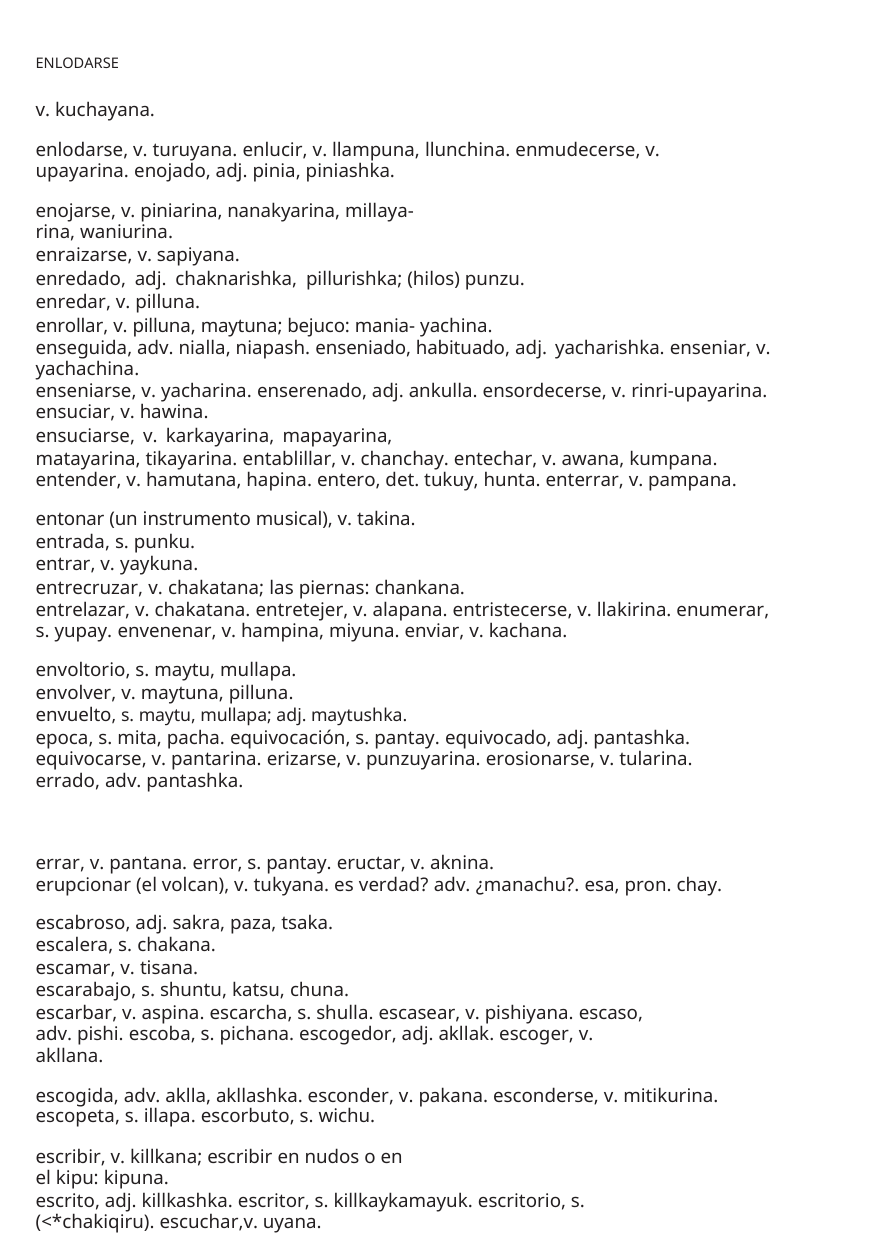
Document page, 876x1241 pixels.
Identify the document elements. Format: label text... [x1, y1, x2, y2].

text entrecruzar, v. chakatana; las piernas: chankana. [35, 575, 856, 599]
text enlodarse, v. turuyana. enlucir, v. llampuna, llunchina. enmudecerse, v. upayarina. enojado, adj. pinia, piniashka. [35, 139, 752, 183]
text escalera, s. chakana. [35, 934, 856, 956]
text enseguida, adv. nialla, niapash. enseniado, habituado, adj. yacharishka. enseniar, v. yachachina. [35, 337, 856, 380]
text escarbar, v. aspina. escarcha, s. shulla. escasear, v. pishiyana. escaso, adv. pishi. escoba, s. pichana. escogedor, adj. akllak. escoger, v. akllana. [35, 1002, 657, 1068]
text envuelto, s. maytu, mullapa; adj. maytushka. [35, 703, 856, 726]
text escogida, adv. aklla, akllashka. esconder, v. pakana. esconderse, v. mitikurina. escopeta, s. illapa. escorbuto, s. wichu. [35, 1085, 726, 1128]
text ensuciarse, v. karkayarina, mapayarina, [35, 424, 856, 447]
text entrelazar, v. chakatana. entretejer, v. alapana. entristecerse, v. llakirina. enumerar, s. yupay. envenenar, v. hampina, miyuna. enviar, v. kachana. [35, 599, 770, 643]
text enrollar, v. pilluna, maytuna; bejuco: mania- yachina. [35, 313, 856, 337]
text escribir, v. killkana; escribir en nudos o en [35, 1145, 856, 1168]
text v. kuchayana. [35, 100, 856, 121]
text enraizarse, v. sapiyana. [35, 243, 856, 266]
text epoca, s. mita, pacha. equivocación, s. pantay. equivocado, adj. pantashka. equivocarse, v. pantarina. erizarse, v. punzuyarina. erosionarse, v. tularina. errado, adv. pantashka. [35, 727, 741, 792]
text escabroso, adj. sakra, paza, tsaka. [35, 912, 856, 934]
text entrada, s. punku. [35, 530, 856, 553]
text ENLODARSE [35, 53, 856, 73]
text entonar (un instrumento musical), v. takina. [35, 508, 856, 530]
text escrito, adj. killkashka. escritor, s. killkaykamayuk. escritorio, s. (<*chakiqiru). escuchar,v. uyana. [35, 1190, 693, 1234]
text entrar, v. yaykuna. [35, 553, 856, 575]
text el kipu: kipuna. [35, 1168, 856, 1188]
text escamar, v. tisana. [35, 956, 856, 979]
text enredado, adj. chaknarishka, pillurishka; (hilos) punzu. [35, 266, 856, 290]
text enredar, v. pilluna. [35, 290, 856, 313]
text matayarina, tikayarina. entablillar, v. chanchay. entechar, v. awana, kumpana. entender, v. hamutana, hapina. entero, det. tukuy, hunta. enterrar, v. pampana. [35, 448, 762, 492]
text rina, waniurina. [35, 222, 856, 243]
text erupcionar (el volcan), v. tukyana. es verdad? adv. ¿manachu?. esa, pron. chay. [35, 874, 752, 896]
text errar, v. pantana. error, s. pantay. eructar, v. aknina. [35, 852, 617, 874]
text enseniarse, v. yacharina. enserenado, adj. ankulla. ensordecerse, v. rinri-upayarina. ensuciar, v. hawina. [35, 380, 781, 424]
text envolver, v. maytuna, pilluna. [35, 681, 856, 703]
text enojarse, v. piniarina, nanakyarina, millaya- [35, 199, 856, 222]
text envoltorio, s. maytu, mullapa. [35, 659, 856, 681]
text escarabajo, s. shuntu, katsu, chuna. [35, 979, 856, 1001]
